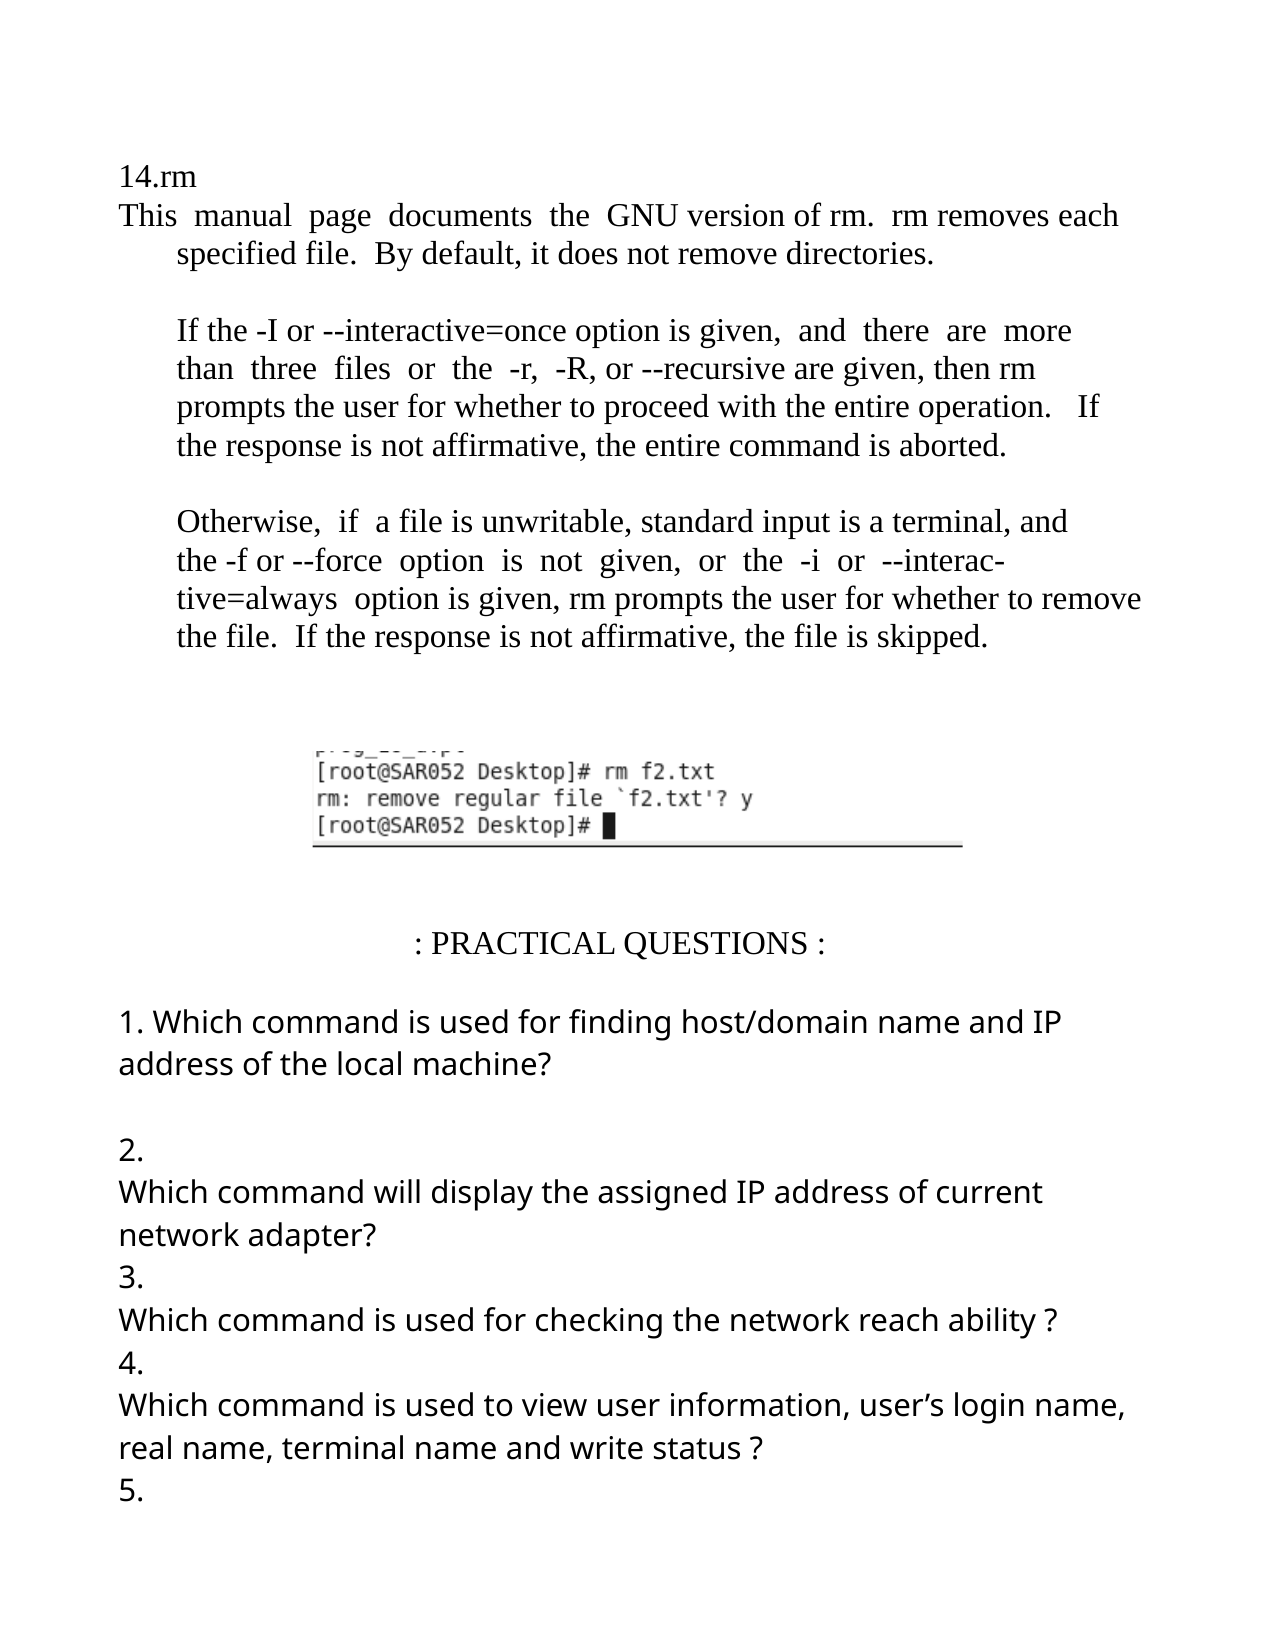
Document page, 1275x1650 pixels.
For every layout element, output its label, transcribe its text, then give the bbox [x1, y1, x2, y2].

text 4. [118, 1341, 1157, 1383]
text than three files or the -r, -R, or --recursive are given, then rm [118, 348, 1157, 386]
text the -f or --force option is not given, or the -i or --interac- [118, 540, 1157, 578]
text Otherwise, if a file is unwritable, standard input is a terminal, and [118, 501, 1157, 540]
text prompts the user for whether to proceed with the entire operation. If [118, 386, 1157, 425]
picture [312, 751, 963, 849]
text tive=always option is given, rm prompts the user for whether to remove [118, 578, 1157, 616]
text Which command is used for checking the network reach ability ? [118, 1298, 1157, 1341]
text specified file. By default, it does not remove directories. [118, 233, 1157, 271]
text 2. [118, 1128, 1157, 1170]
text Which command is used to view user information, user’s login name, real name, terminal name and write status ? [118, 1383, 1157, 1468]
text This manual page documents the GNU version of rm. rm removes each [118, 195, 1157, 233]
text the response is not affirmative, the entire command is aborted. [118, 425, 1157, 463]
text 5. [118, 1468, 1157, 1511]
text 1. Which command is used for finding host/domain name and IP address of the local machine? [118, 1000, 1157, 1085]
text If the -I or --interactive=once option is given, and there are more [118, 310, 1157, 348]
text 3. [118, 1255, 1157, 1298]
text : PRACTICAL QUESTIONS : [118, 923, 1157, 961]
text the file. If the response is not affirmative, the file is skipped. [118, 616, 1157, 655]
text Which command will display the assigned IP address of current network adapter? [118, 1170, 1157, 1255]
text 14.rm [118, 156, 1157, 195]
